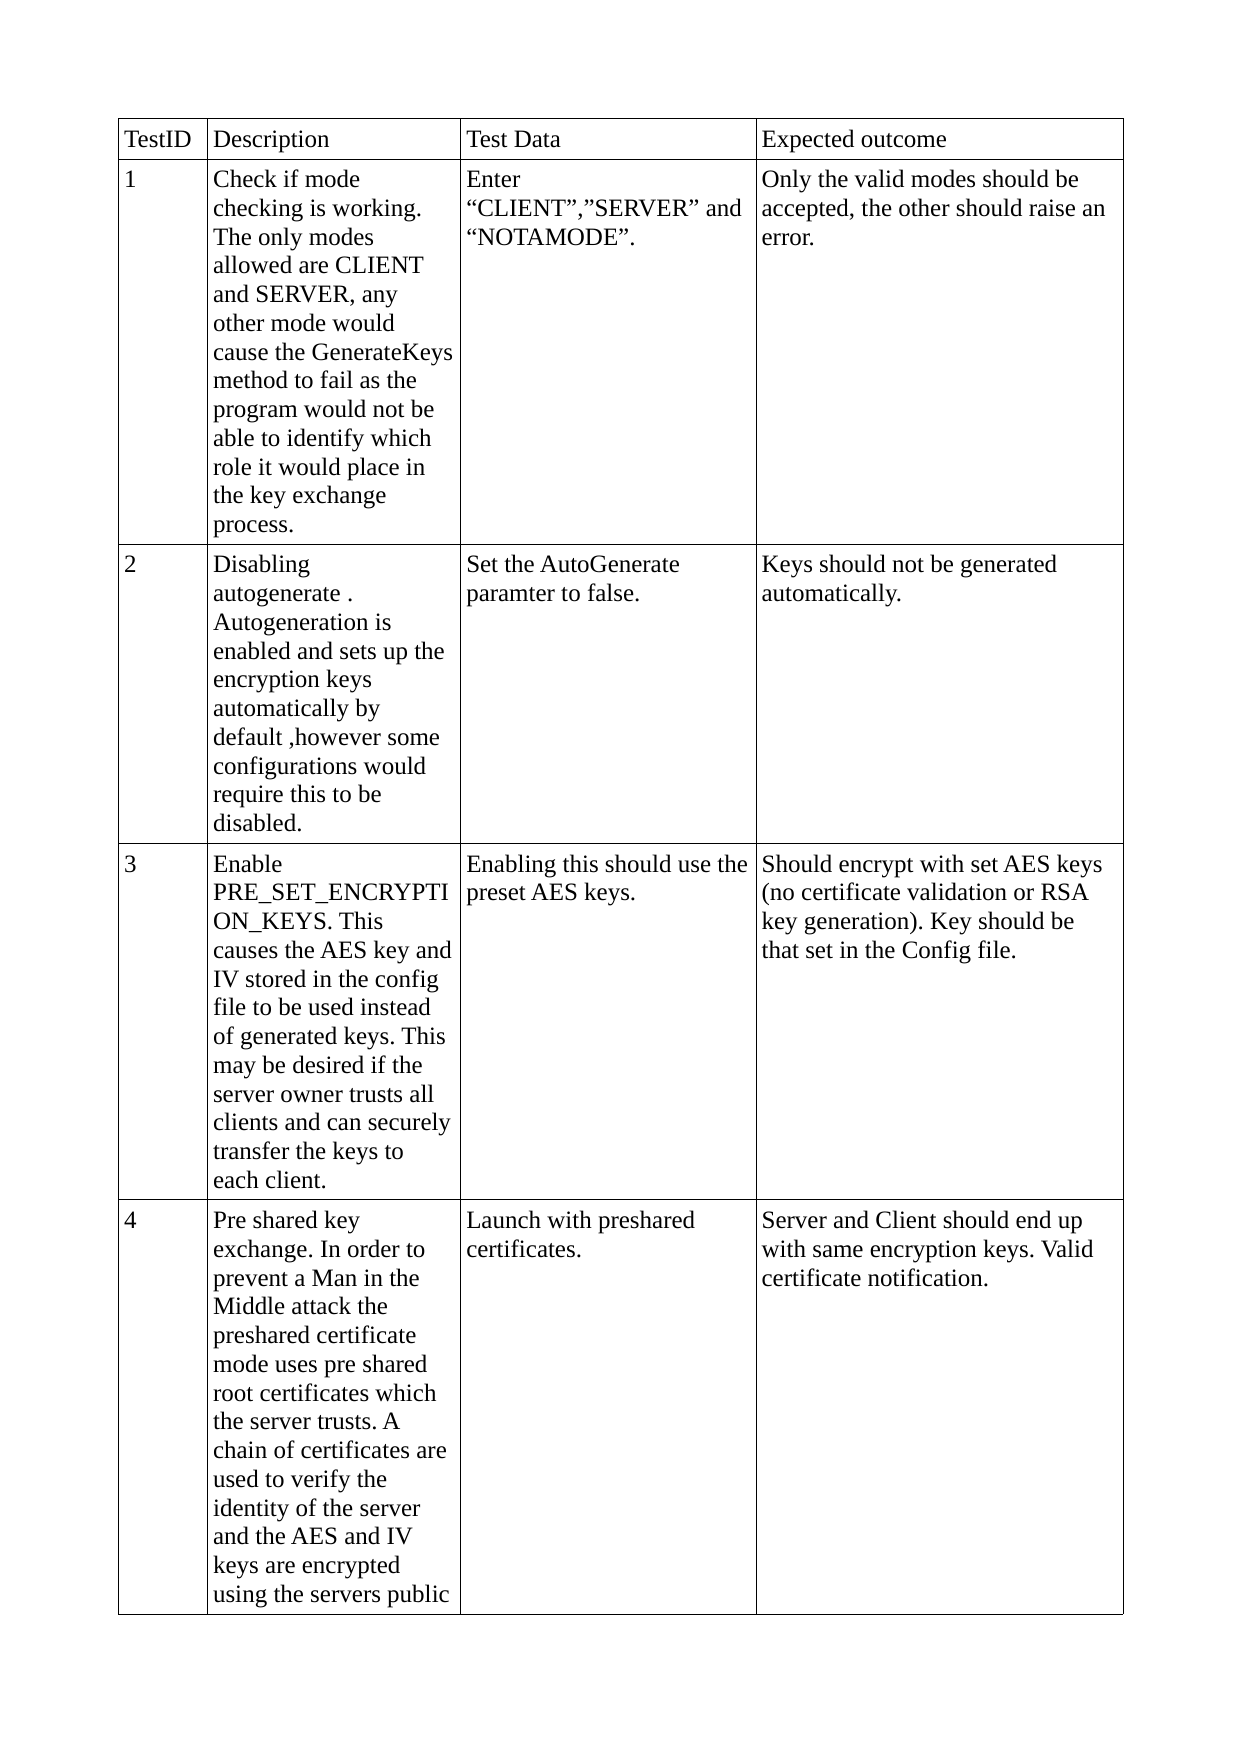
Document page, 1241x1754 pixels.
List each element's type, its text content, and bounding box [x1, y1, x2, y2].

table_cell Disabling autogenerate . Autogeneration is enabled and sets up the encryption keys automatically by default ,however some configurations would require this to be disabled. [208, 545, 460, 843]
table_cell Enabling this should use the preset AES keys. [461, 844, 756, 1199]
table_cell 2 [119, 545, 207, 843]
table_cell Only the valid modes should be accepted, the other should raise an error. [757, 160, 1123, 544]
table_cell 3 [119, 844, 207, 1199]
table_header Expected outcome [757, 119, 1123, 158]
table_cell Pre shared key exchange. In order to prevent a Man in the Middle attack the preshared certificate mode uses pre shared root certificates which the server trusts. A chain of certificates are used to verify the identity of the server and the AES and IV keys are encrypted using the servers public [208, 1200, 460, 1613]
table_cell Check if mode checking is working. The only modes allowed are CLIENT and SERVER, any other mode would cause the GenerateKeys method to fail as the program would not be able to identify which role it would place in the key exchange process. [208, 160, 460, 544]
table_cell Keys should not be generated automatically. [757, 545, 1123, 843]
table_header Description [208, 119, 460, 158]
table_cell Launch with preshared certificates. [461, 1200, 756, 1613]
table_cell Enable PRE_SET_ENCRYPTION_KEYS. This causes the AES key and IV stored in the config file to be used instead of generated keys. This may be desired if the server owner trusts all clients and can securely transfer the keys to each client. [208, 844, 460, 1199]
table_header TestID [119, 119, 207, 158]
table_cell 1 [119, 160, 207, 544]
table_cell Set the AutoGenerate paramter to false. [461, 545, 756, 843]
table_header Test Data [461, 119, 756, 158]
table_cell 4 [119, 1200, 207, 1613]
table_cell Server and Client should end up with same encryption keys. Valid certificate notification. [757, 1200, 1123, 1613]
table_cell Should encrypt with set AES keys (no certificate validation or RSA key generation). Key should be that set in the Config file. [757, 844, 1123, 1199]
table_cell Enter “CLIENT”,”SERVER” and “NOTAMODE”. [461, 160, 756, 544]
